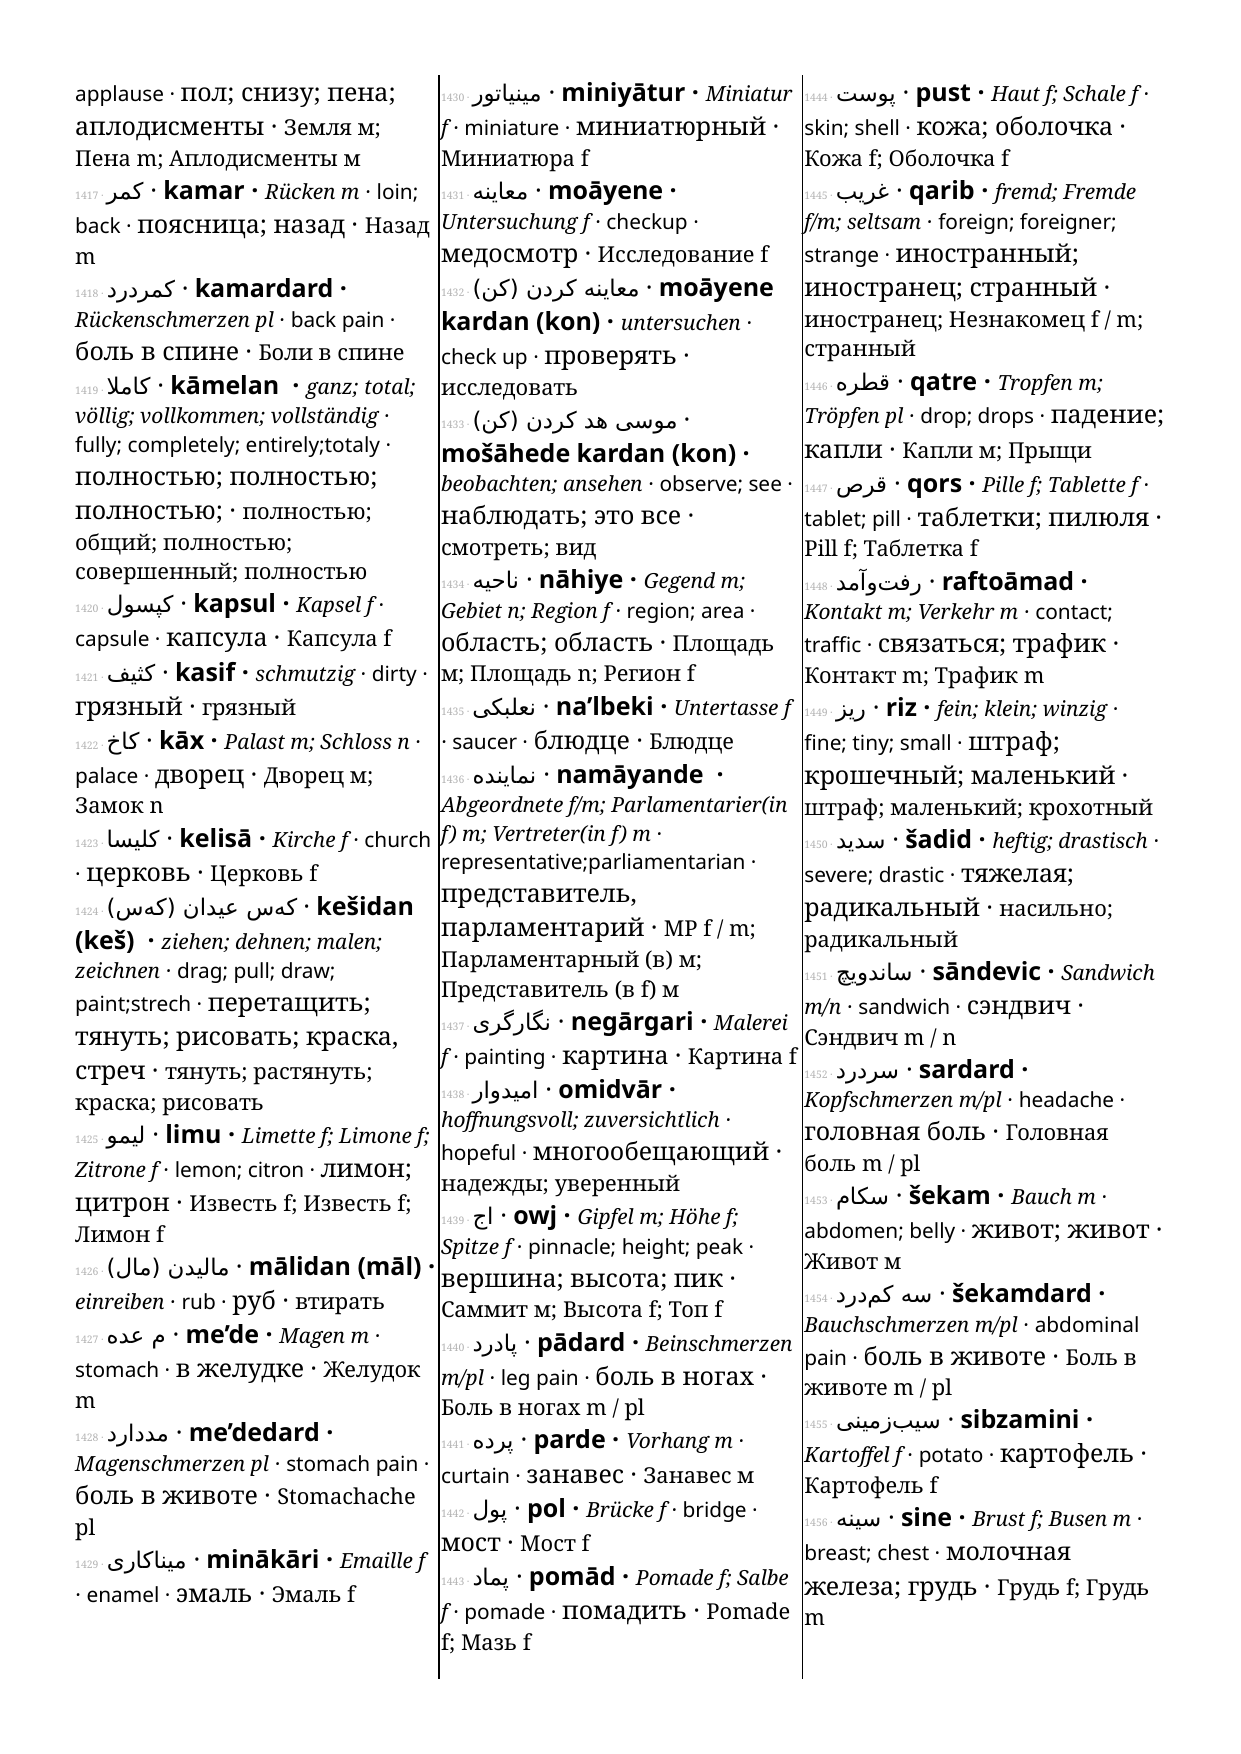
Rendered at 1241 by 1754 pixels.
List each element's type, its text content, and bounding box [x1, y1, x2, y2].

text 1441 · پرده · parde · Vorhang m · curtain · занавес · Занавес м [441, 1422, 799, 1490]
text 1423 · کلیسا · kelisā · Kirche f · church · церковь · Церковь f [75, 820, 436, 888]
text 1425 · لیمو · limu · Limette f; Limone f; Zitrone f · lemon; citron · лимон; цитрон · Известь f; Известь f; Лимон f [75, 1117, 436, 1249]
text 1435 · نعلبکی · na’lbeki · Untertasse f · saucer · блюдце · Блюдце [441, 688, 799, 756]
text 1453 · سکام · šekam · Bauch m · abdomen; belly · живот; живот · Живот м [804, 1178, 1166, 1276]
text 1426 · مالیدن (مال) · mālidan (māl) · einreiben · rub · руб · втирать [75, 1249, 436, 1317]
text 1416 · کف · kaf · Boden m; Schaum m; Beifall m · floor; bottom; foam; applause · пол; снизу; пена; аплодисменты · Земля м; Пена m; Аплодисменты м [75, 75, 436, 173]
text 1437 · نگارگری · negārgari · Malerei f · painting · картина · Картина f [441, 1003, 799, 1072]
text 1432 · معاینه کردن (کن) · moāyene kardan (kon) · untersuchen · check up · проверять · исследовать [441, 269, 799, 401]
text 1424 · که‌‌س عیدان (که‌‌س) · kešidan (keš) · ziehen; dehnen; malen; zeichnen · drag; pull; draw; paint;strech · перетащить; тянуть; рисовать; краска, стреч · тянуть; растянуть; краска; рисовать [75, 888, 436, 1117]
text 1434 · ناحیه · nāhiye · Gegend m; Gebiet n; Region f · region; area · область; область · Площадь м; Площадь n; Регион f [441, 562, 799, 688]
text 1455 · سیب‌زمینی · sibzamini · Kartoffel f · potato · картофель · Картофель f [804, 1402, 1166, 1500]
text 1452 · سردرد · sardard · Kopfschmerzen m/pl · headache · головная боль · Головная боль m / pl [804, 1051, 1166, 1178]
text 1433 · موسی هد کردن (کن) · mošāhede kardan (kon) · beobachten; ansehen · observe; see · наблюдать; это все · смотреть; вид [441, 401, 799, 562]
text 1442 · پول · pol · Brücke f · bridge · мост · Мост f [441, 1490, 799, 1558]
text 1427 · م عده · me’de · Magen m · stomach · в желудке · Желудок m [75, 1317, 436, 1415]
text 1436 · نماینده · namāyande · Abgeordnete f/m; Parlamentarier(in f) m; Vertreter(in f) m · representative;parliamentarian · представитель, парламентарий · MP f / m; Парламентарный (в) м; Представитель (в f) м [441, 756, 799, 1003]
text 1446 · قطره · qatre · Tropfen m; Tröpfen pl · drop; drops · падение; капли · Капли м; Прыщи [804, 363, 1166, 465]
text 1445 · غریب · qarib · fremd; Fremde f/m; seltsam · foreign; foreigner; strange · иностранный; иностранец; странный · иностранец; Незнакомец f / m; странный [804, 173, 1166, 363]
text 1443 · پماد · pomād · Pomade f; Salbe f · pomade · помадить · Pomade f; Мазь f [441, 1558, 799, 1656]
text 1417 · کمر · kamar · Rücken m · loin; back · поясница; назад · Назад m [75, 173, 436, 271]
text 1429 · میناکاری · minākāri · Emaille f · enamel · эмаль · Эмаль f [75, 1541, 436, 1609]
text 1439 · اج · owj · Gipfel m; Höhe f; Spitze f · pinnacle; height; peak · вершина; высота; пик · Саммит м; Высота f; Топ f [441, 1198, 799, 1324]
text 1449 · ریز · riz · fein; klein; winzig · fine; tiny; small · штраф; крошечный; маленький · штраф; маленький; крохотный [804, 689, 1166, 822]
text 1430 · مینیاتور · miniyātur · Miniatur f · miniature · миниатюрный · Миниатюра f [441, 75, 799, 173]
text 1440 · پادرد · pādard · Beinschmerzen m/pl · leg pain · боль в ногах · Боль в ногах m / pl [441, 1324, 799, 1422]
text 1422 · کاخ · kāx · Palast m; Schloss n · palace · дворец · Дворец м; Замок n [75, 722, 436, 820]
text 1447 · قرص · qors · Pille f; Tablette f · tablet; pill · таблетки; пилюля · Pill f; Таблетка f [804, 465, 1166, 563]
text 1419 · کاملا · kāmelan · ganz; total; völlig; vollkommen; vollständig · fully; completely; entirely;totaly · полностью; полностью; полностью; · полностью; общий; полностью; совершенный; полностью [75, 367, 436, 586]
text 1444 · پوست · pust · Haut f; Schale f · skin; shell · кожа; оболочка · Кожа f; Оболочка f [804, 75, 1166, 173]
text 1428 · مددارد · me’dedard · Magenschmerzen pl · stomach pain · боль в животе · Stomachache pl [75, 1415, 436, 1541]
text 1431 · معاینه · moāyene · Untersuchung f · checkup · медосмотр · Исследование f [441, 173, 799, 269]
text 1450 · سدید · šadid · heftig; drastisch · severe; drastic · тяжелая; радикальный · насильно; радикальный [804, 822, 1166, 953]
text 1438 · امیدوار · omidvār · hoffnungsvoll; zuversichtlich · hopeful · многообещающий · надежды; уверенный [441, 1072, 799, 1198]
text 1456 · سینه · sine · Brust f; Busen m · breast; chest · молочная железа; грудь · Грудь f; Грудь m [804, 1500, 1166, 1632]
text 1448 · رفت‌وآمد · raftoāmad · Kontakt m; Verkehr m · contact; traffic · связаться; трафик · Контакт m; Трафик m [804, 563, 1166, 689]
text 1451 · ساندویچ · sāndevic · Sandwich m/n · sandwich · сэндвич · Сэндвич m / n [804, 953, 1166, 1051]
text 1421 · کثیف · kasif · schmutzig · dirty · грязный · грязный [75, 654, 436, 722]
text 1418 · کمردرد · kamardard · Rückenschmerzen pl · back pain · боль в спине · Боли в спине [75, 271, 436, 367]
text 1420 · کپسول · kapsul · Kapsel f · capsule · капсула · Капсула f [75, 586, 436, 654]
text 1454 · سه کم‌درد · šekamdard · Bauchschmerzen m/pl · abdominal pain · боль в животе · Боль в животе m / pl [804, 1276, 1166, 1402]
